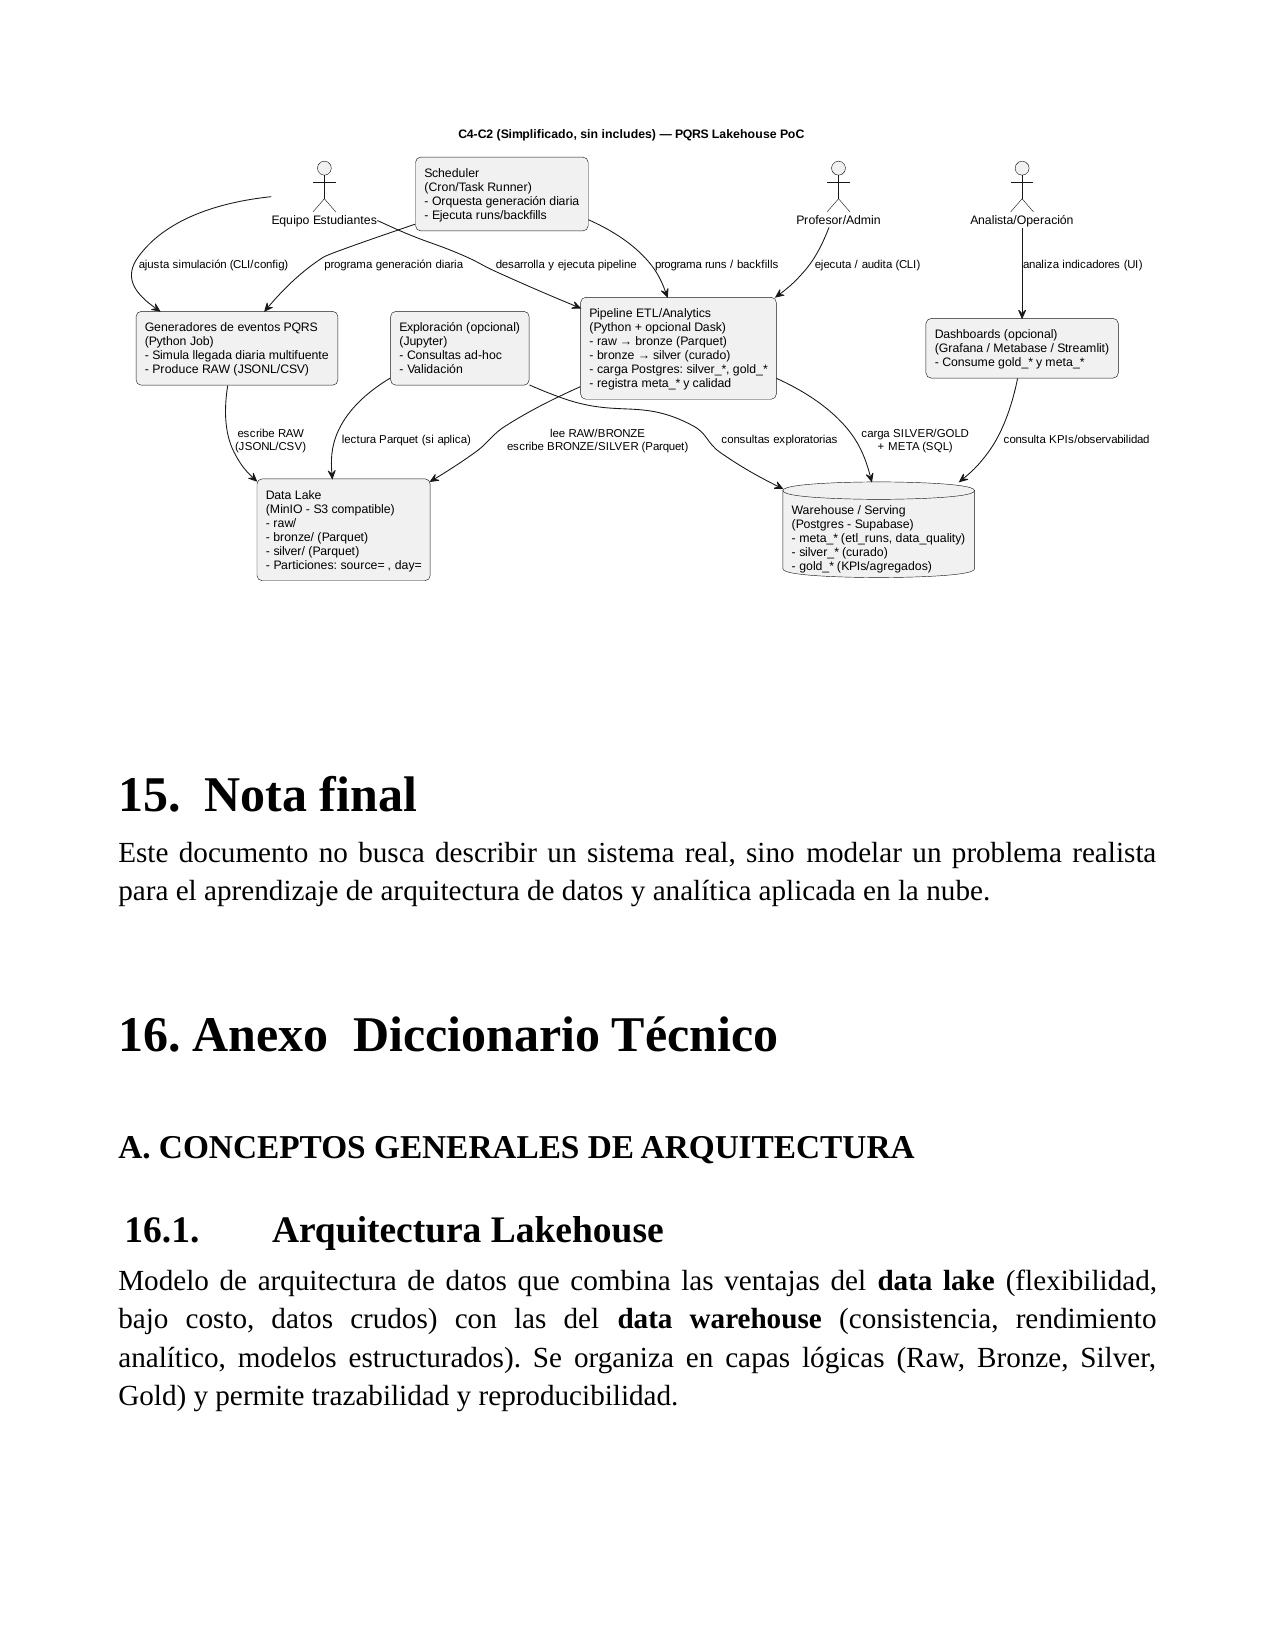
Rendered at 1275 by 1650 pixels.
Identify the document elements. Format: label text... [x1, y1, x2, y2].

subtitle Anexo Diccionario Técnico [118, 1005, 1157, 1062]
subtitle Arquitectura Lakehouse [124, 1207, 1157, 1250]
text Este documento no busca describir un sistema real, sino modelar un problema realista para el aprendizaje de arquitectura de datos y analítica aplicada en la nube. [118, 835, 1157, 907]
subtitle A. CONCEPTOS GENERALES DE ARQUITECTURA [118, 1128, 1157, 1166]
subtitle Nota final [118, 765, 1157, 822]
text Modelo de arquitectura de datos que combina las ventajas del data lake (flexibilidad, bajo costo, datos crudos) con las del data warehouse (consistencia, rendimiento analítico, modelos estructurados). Se organiza en capas lógicas (Raw, Bronze, Silver, Gold) y permite trazabilidad y reproducibilidad. [118, 1263, 1157, 1412]
